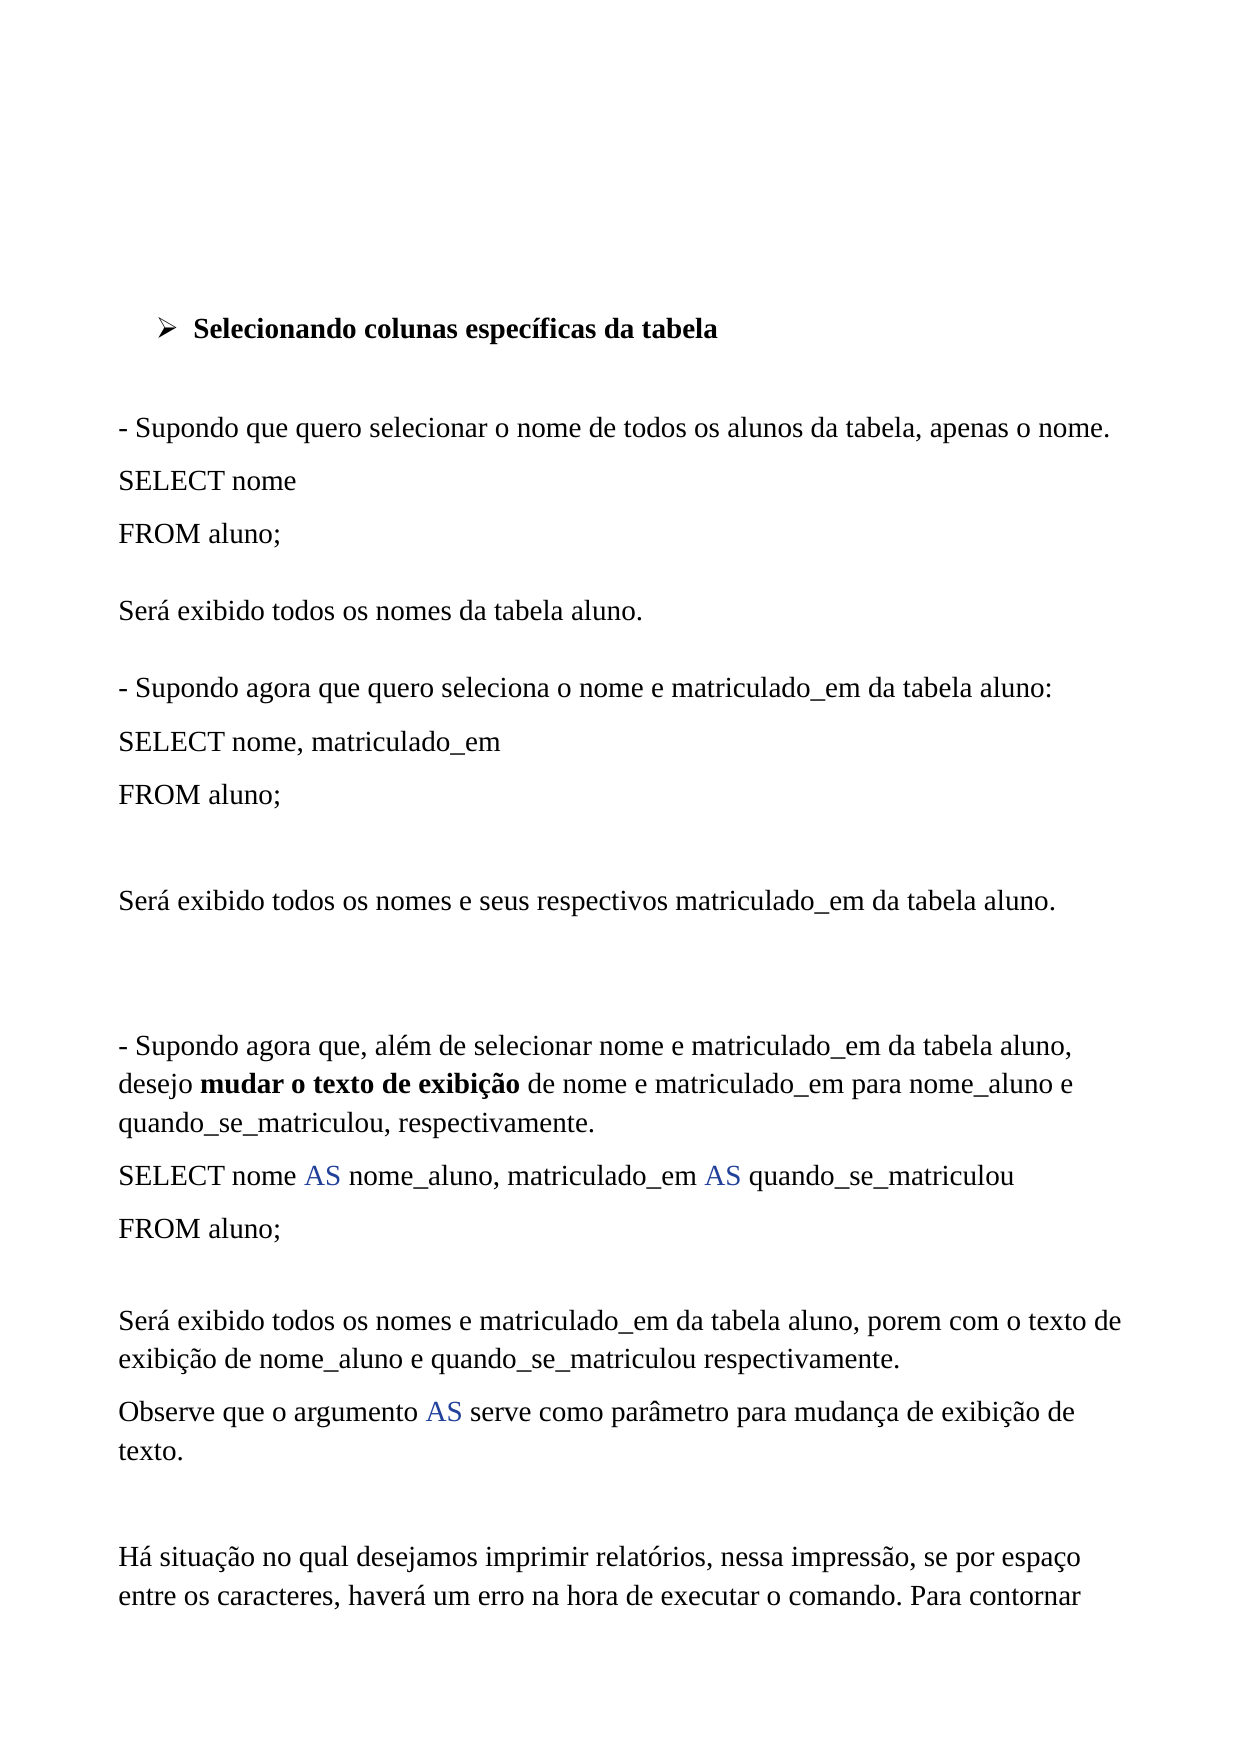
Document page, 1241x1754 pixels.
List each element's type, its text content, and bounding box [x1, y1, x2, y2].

text SELECT nome, matriculado_em [118, 724, 1122, 757]
text Será exibido todos os nomes e matriculado_em da tabela aluno, porem com o texto de exibição de nome_aluno e quando_se_matriculou respectivamente. [118, 1264, 1122, 1375]
text Há situação no qual desejamos imprimir relatórios, nessa impressão, se por espaço entre os caracteres, haverá um erro na hora de executar o comando. Para contornar [118, 1539, 1122, 1611]
text Observe que o argumento AS serve como parâmetro para mudança de exibição de texto. [118, 1394, 1122, 1467]
text Será exibido todos os nomes e seus respectivos matriculado_em da tabela aluno. [118, 883, 1122, 955]
text SELECT nome AS nome_aluno, matriculado_em AS quando_se_matriculou [118, 1158, 1122, 1192]
text FROM aluno; Será exibido todos os nomes da tabela aluno. - Supondo agora que quero seleciona o nome e matriculado_em da tabela aluno: [118, 516, 1122, 704]
subtitle Selecionando colunas específicas da tabela [156, 311, 1122, 344]
text FROM aluno; [118, 777, 1122, 810]
text - Supondo agora que, além de selecionar nome e matriculado_em da tabela aluno, desejo mudar o texto de exibição de nome e matriculado_em para nome_aluno e quando_se_matriculou, respectivamente. [118, 1028, 1122, 1138]
text FROM aluno; [118, 1211, 1122, 1245]
text - Supondo que quero selecionar o nome de todos os alunos da tabela, apenas o nome. [118, 410, 1122, 444]
text SELECT nome [118, 463, 1122, 497]
